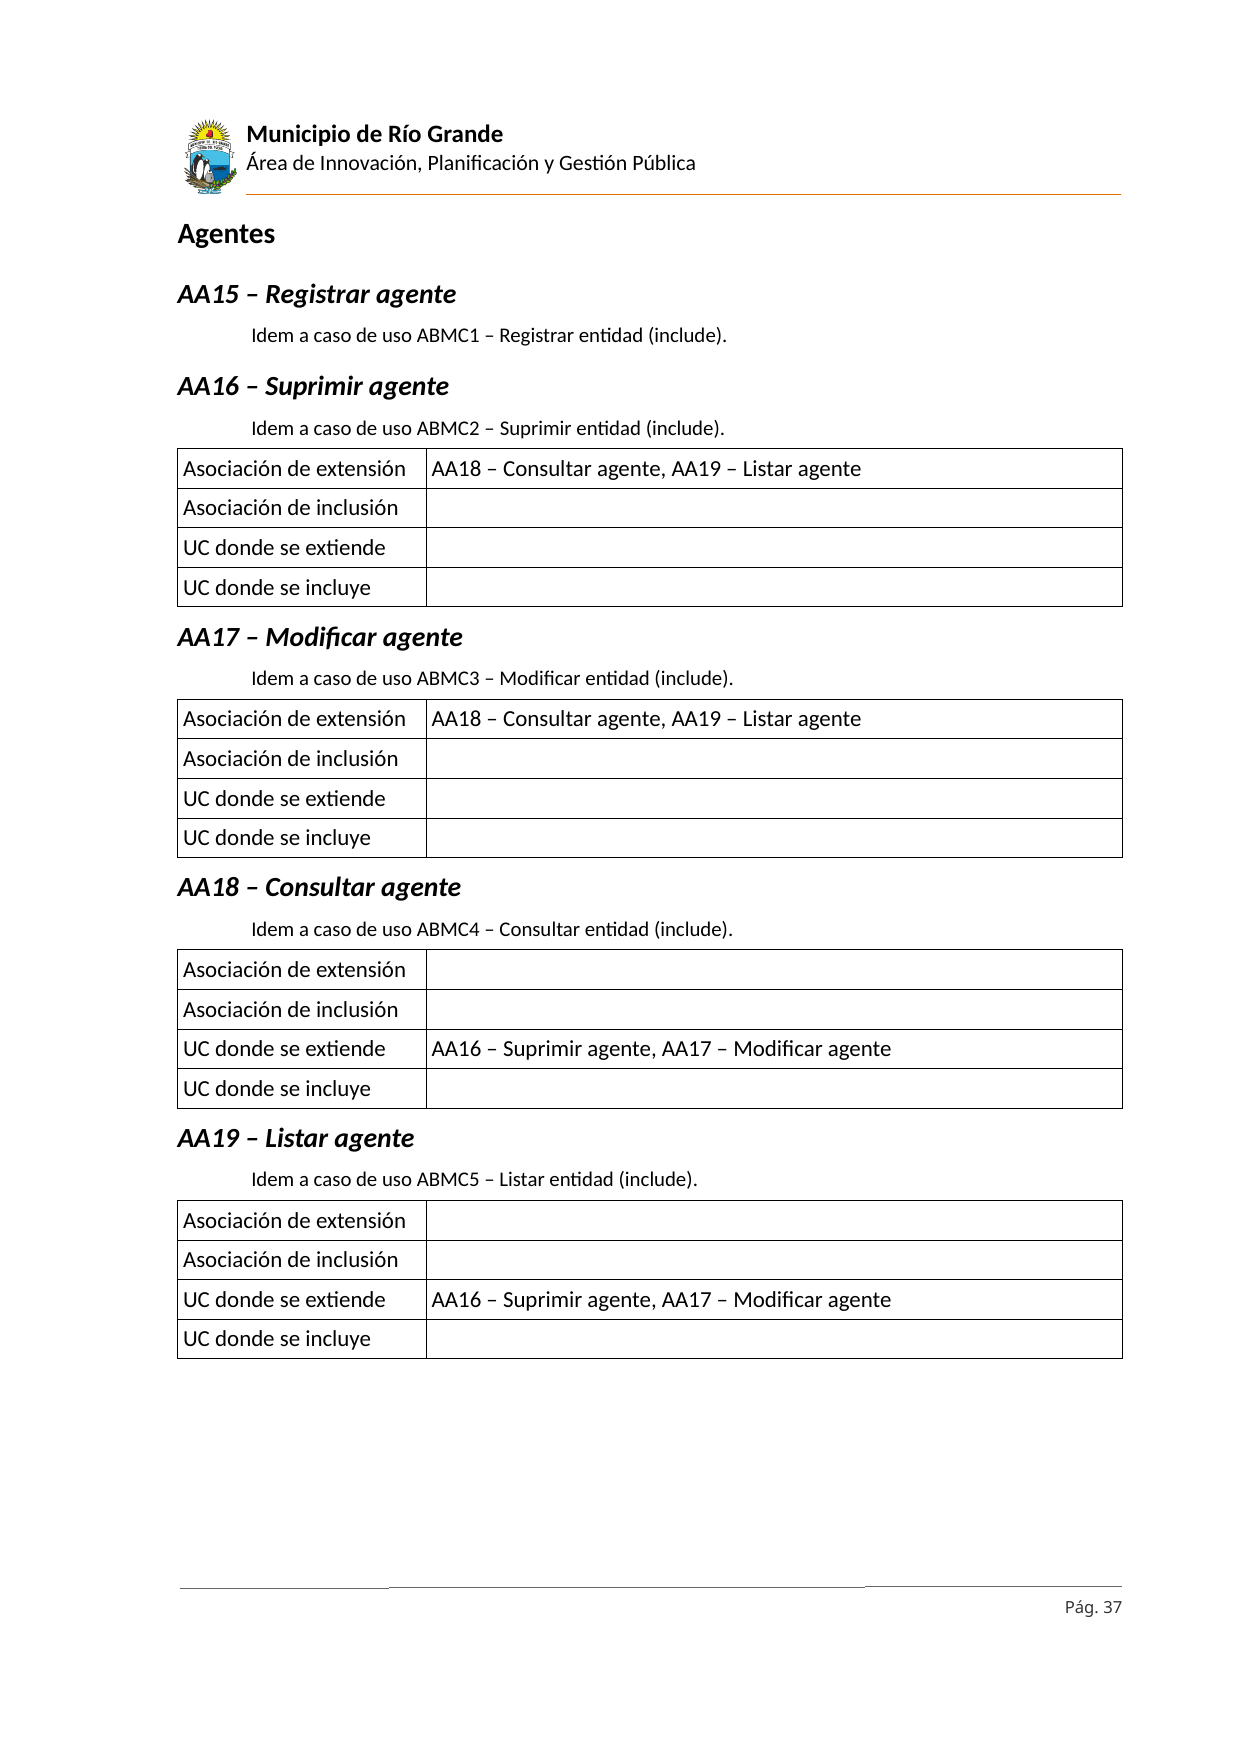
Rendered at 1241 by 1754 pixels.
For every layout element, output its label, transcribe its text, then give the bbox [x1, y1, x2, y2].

subtitle AA18 – Consultar agente [177, 869, 1122, 903]
table_cell [427, 739, 1122, 778]
table_header Asociación de extensión [178, 449, 426, 488]
text Idem a caso de uso ABMC5 – Listar entidad (include). [177, 1167, 1122, 1192]
text Idem a caso de uso ABMC2 – Suprimir entidad (include). [177, 415, 1122, 440]
table_header Asociación de extensión [178, 700, 426, 738]
table_header AA18 – Consultar agente, AA19 – Listar agente [427, 700, 1122, 738]
table_cell [427, 990, 1122, 1028]
subtitle AA19 – Listar agente [177, 1120, 1122, 1154]
text Idem a caso de uso ABMC3 – Modificar entidad (include). [177, 665, 1122, 691]
table_cell UC donde se incluye [178, 1320, 426, 1358]
subtitle Agentes [177, 215, 1122, 251]
table_cell [427, 779, 1122, 817]
table_cell [427, 1241, 1122, 1279]
table_cell [427, 528, 1122, 567]
table_cell [427, 1320, 1122, 1358]
table_cell Asociación de inclusión [178, 739, 426, 778]
text Idem a caso de uso ABMC1 – Registrar entidad (include). [177, 322, 1122, 348]
table_cell [427, 568, 1122, 606]
table_cell AA16 – Suprimir agente, AA17 – Modificar agente [427, 1030, 1122, 1068]
subtitle AA16 – Suprimir agente [177, 368, 1122, 402]
table_cell [427, 1069, 1122, 1108]
table_cell UC donde se extiende [178, 779, 426, 817]
table_cell Asociación de inclusión [178, 489, 426, 527]
table_header [427, 1201, 1122, 1239]
table_cell Asociación de inclusión [178, 1241, 426, 1279]
table_cell UC donde se incluye [178, 1069, 426, 1108]
table_cell Asociación de inclusión [178, 990, 426, 1028]
subtitle AA17 – Modificar agente [177, 619, 1122, 653]
table_cell [427, 819, 1122, 857]
table_cell AA16 – Suprimir agente, AA17 – Modificar agente [427, 1280, 1122, 1319]
text Idem a caso de uso ABMC4 – Consultar entidad (include). [177, 916, 1122, 941]
table_header Asociación de extensión [178, 950, 426, 989]
table_header AA18 – Consultar agente, AA19 – Listar agente [427, 449, 1122, 488]
table_header [427, 950, 1122, 989]
table_cell UC donde se incluye [178, 819, 426, 857]
table_header Asociación de extensión [178, 1201, 426, 1239]
table_cell UC donde se incluye [178, 568, 426, 606]
table_cell UC donde se extiende [178, 1280, 426, 1319]
subtitle AA15 – Registrar agente [177, 276, 1122, 310]
table_cell UC donde se extiende [178, 528, 426, 567]
table_cell UC donde se extiende [178, 1030, 426, 1068]
table_cell [427, 489, 1122, 527]
